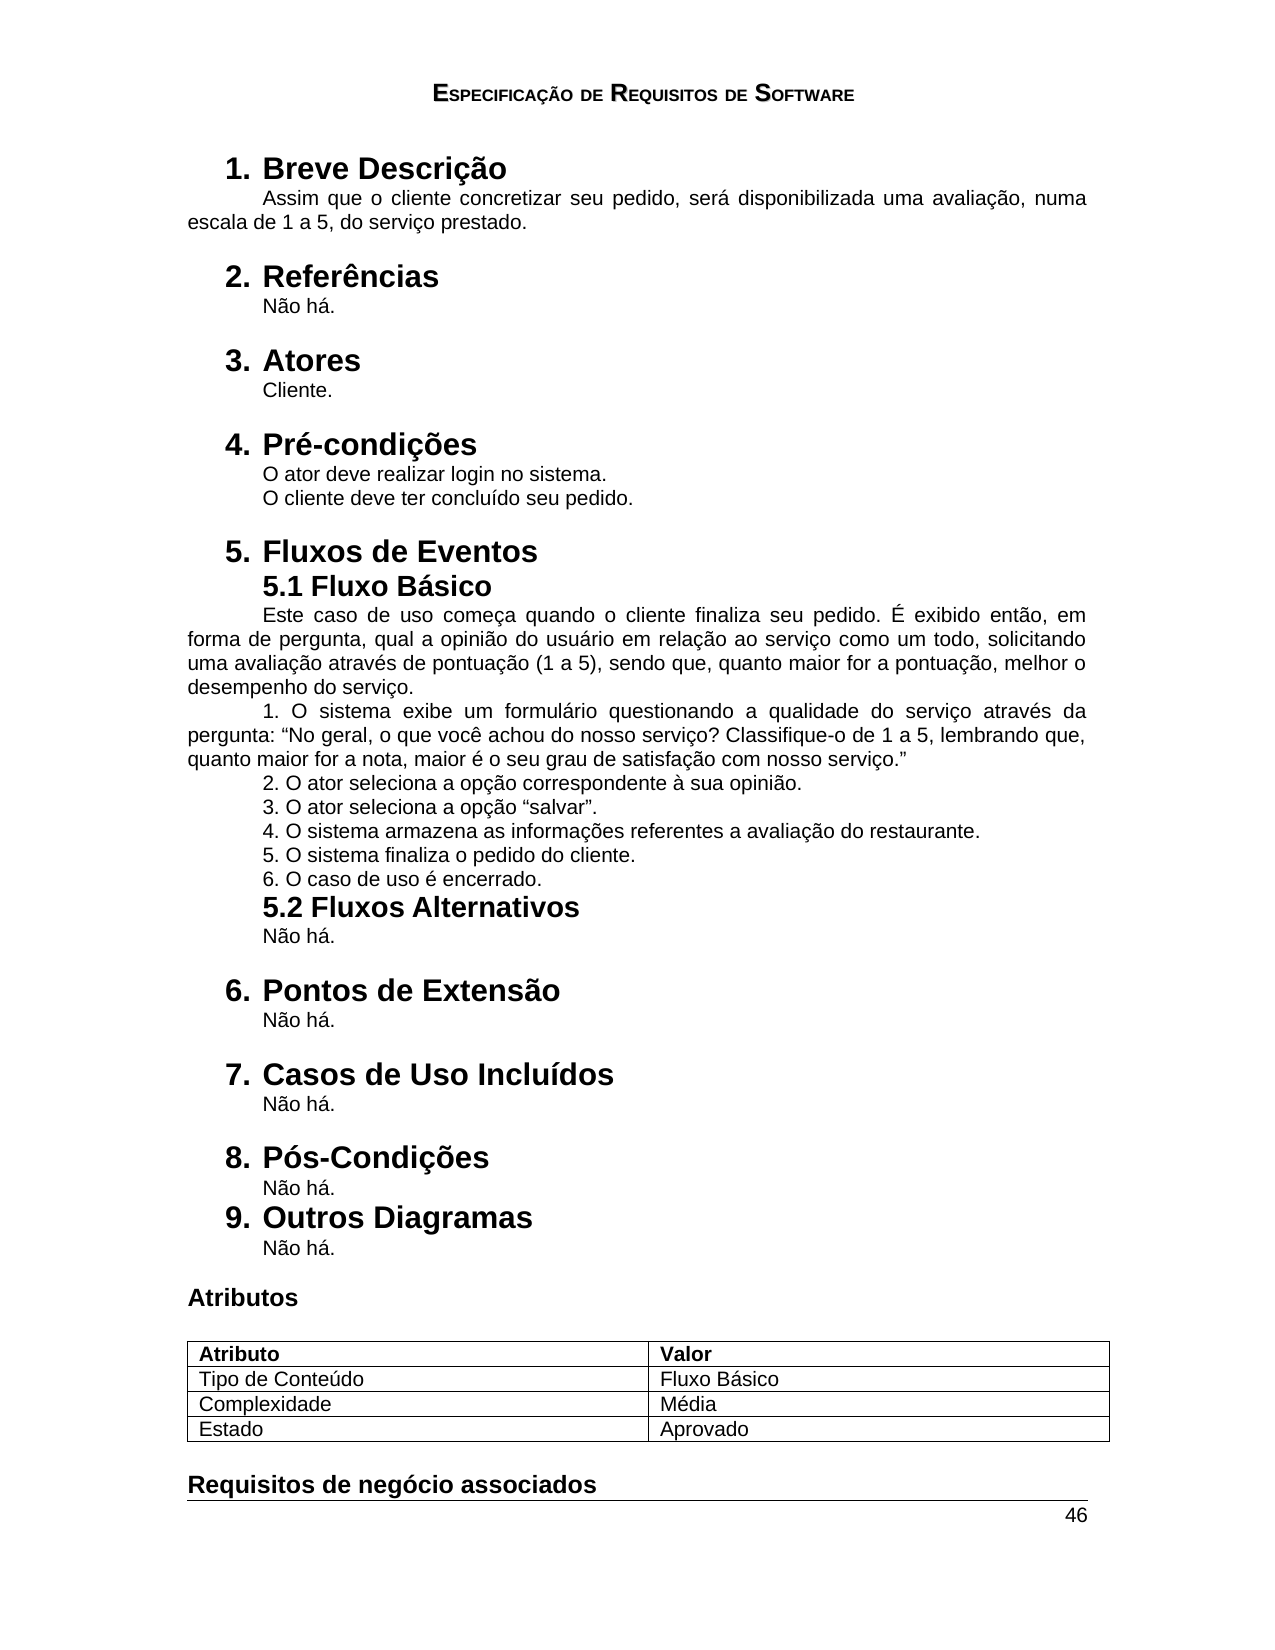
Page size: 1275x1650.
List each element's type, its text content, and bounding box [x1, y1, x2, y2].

text 5. O sistema finaliza o pedido do cliente. [187, 842, 1088, 866]
subtitle Pontos de Extensão [225, 972, 1088, 1008]
subtitle Atores [225, 342, 1088, 378]
text Não há. [187, 1092, 1088, 1116]
table_cell Aprovado [649, 1417, 1109, 1441]
subtitle Referências [225, 258, 1088, 294]
text Não há. [187, 1175, 1088, 1199]
text 2. O ator seleciona a opção correspondente à sua opinião. [187, 771, 1088, 794]
table_header Atributo [188, 1342, 648, 1366]
subtitle Pós-Condições [225, 1139, 1088, 1175]
table_cell Tipo de Conteúdo [188, 1367, 648, 1391]
text Este caso de uso começa quando o cliente finaliza seu pedido. É exibido então, em forma de pergunta, qual a opinião do usuário em relação ao serviço como um todo, solicitando uma avaliação através de pontuação (1 a 5), sendo que, quanto maior for a pontuação, melhor o desempenho do serviço. [187, 603, 1088, 699]
subtitle 5.1 Fluxo Básico [187, 569, 1088, 603]
text Assim que o cliente concretizar seu pedido, será disponibilizada uma avaliação, numa escala de 1 a 5, do serviço prestado. [187, 186, 1088, 234]
text Não há. [187, 924, 1088, 948]
subtitle Breve Descrição [225, 150, 1088, 186]
table_cell Fluxo Básico [649, 1367, 1109, 1391]
table_cell Média [649, 1392, 1109, 1416]
text Cliente. [187, 378, 1088, 402]
text Não há. [187, 1008, 1088, 1032]
text Atributos [187, 1283, 1088, 1312]
subtitle Pré-condições [225, 426, 1088, 461]
subtitle 5.2 Fluxos Alternativos [187, 890, 1088, 924]
table_header Valor [649, 1342, 1109, 1366]
text Não há. [187, 294, 1088, 318]
text 3. O ator seleciona a opção “salvar”. [187, 794, 1088, 818]
text 1. O sistema exibe um formulário questionando a qualidade do serviço através da pergunta: “No geral, o que você achou do nosso serviço? Classifique-o de 1 a 5, lembrando que, quanto maior for a nota, maior é o seu grau de satisfação com nosso serviço.” [187, 699, 1088, 771]
text Não há. [187, 1235, 1088, 1259]
text O cliente deve ter concluído seu pedido. [187, 485, 1088, 509]
text 6. O caso de uso é encerrado. [187, 866, 1088, 890]
text O ator deve realizar login no sistema. [187, 461, 1088, 485]
subtitle Fluxos de Eventos [225, 533, 1088, 569]
subtitle Outros Diagramas [225, 1199, 1088, 1235]
table_cell Complexidade [188, 1392, 648, 1416]
table_cell Estado [188, 1417, 648, 1441]
text Requisitos de negócio associados [187, 1471, 1088, 1499]
subtitle Casos de Uso Incluídos [225, 1056, 1088, 1092]
text 4. O sistema armazena as informações referentes a avaliação do restaurante. [187, 818, 1088, 842]
